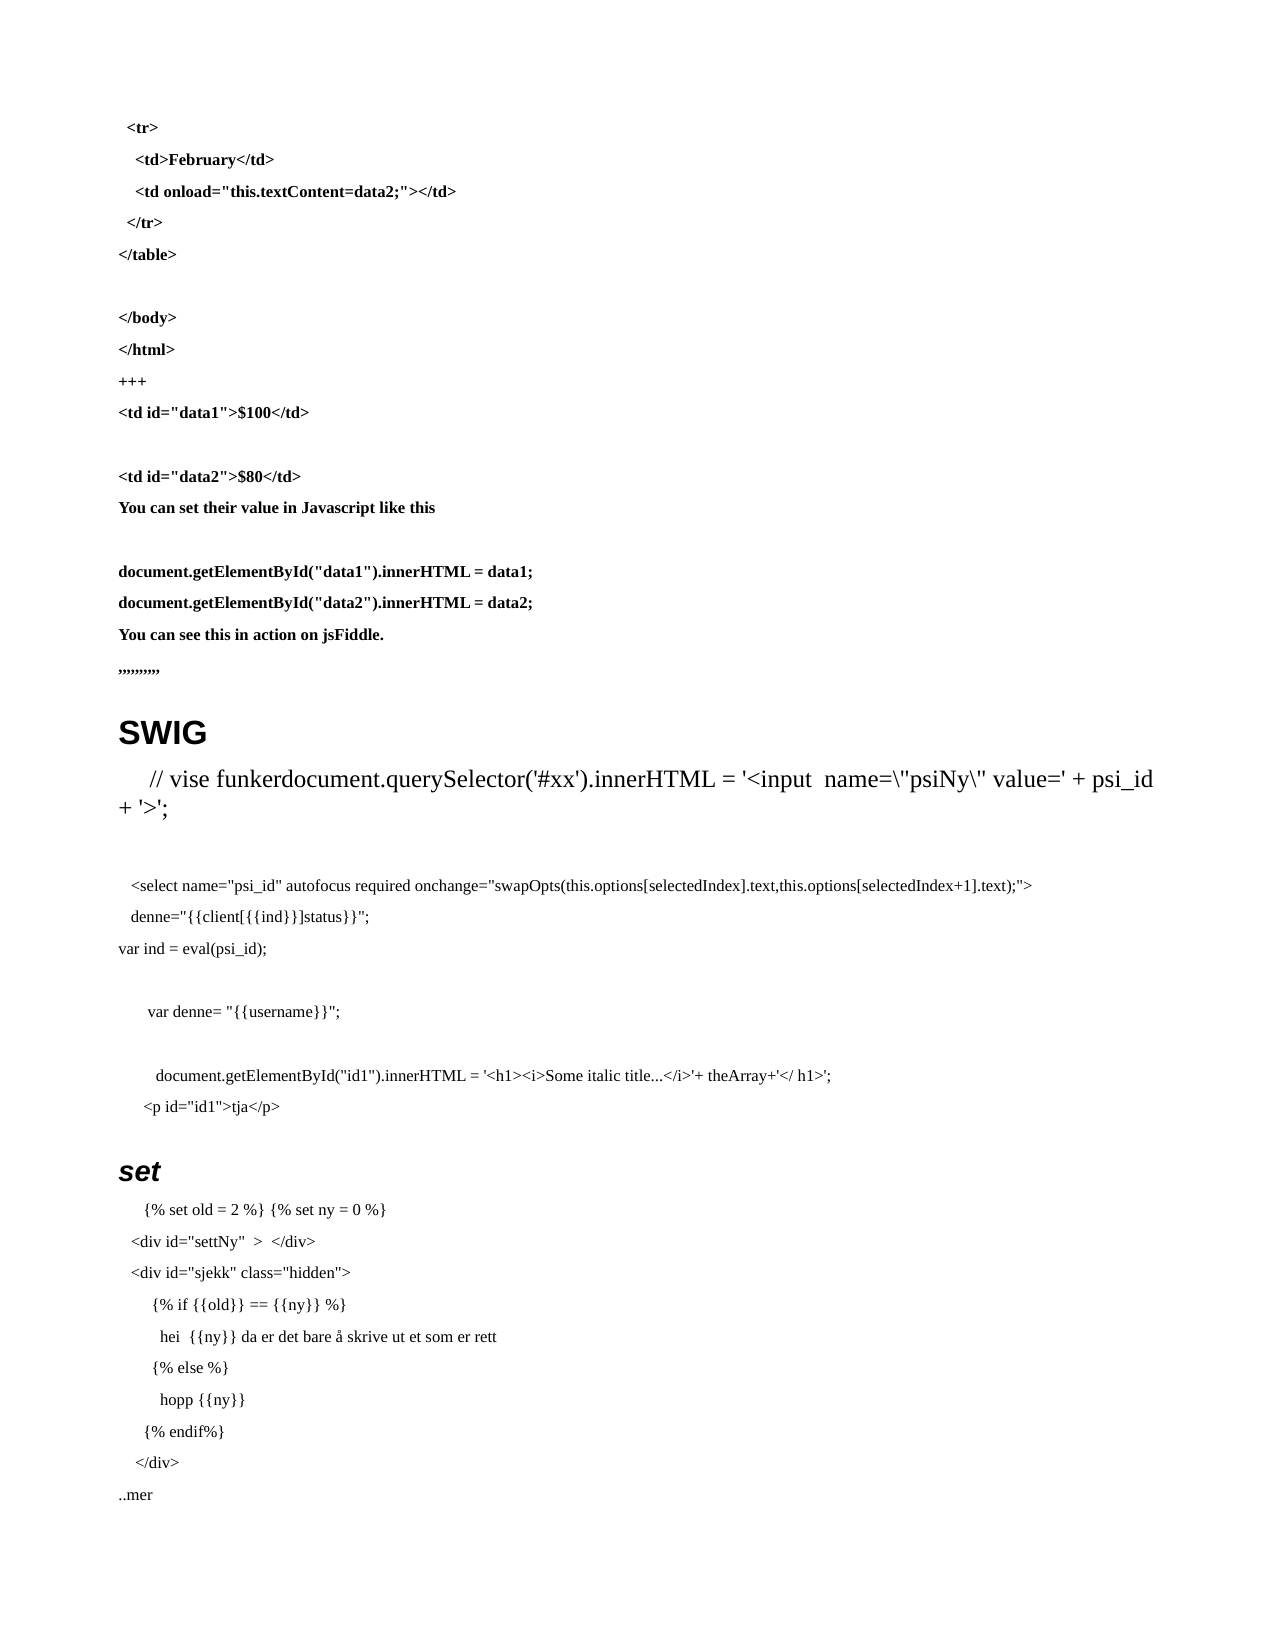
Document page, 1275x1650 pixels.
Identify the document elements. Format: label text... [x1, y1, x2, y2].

text <td onload="this.textContent=data2;"></td> [118, 181, 1157, 201]
text {% if {{old}} == {{ny}} %} [118, 1295, 1157, 1314]
text ,,,,,,,,,, [118, 656, 1157, 676]
text </div> [118, 1453, 1157, 1472]
text +++ [118, 371, 1157, 391]
text {% set old = 2 %} {% set ny = 0 %} [118, 1200, 1157, 1219]
text ..mer [118, 1485, 1157, 1504]
text <select name="psi_id" autofocus required onchange="swapOpts(this.options[selectedIndex].text,this.options[selectedIndex+1].text);"> [118, 876, 1157, 895]
text <p id="id1">tja</p> [118, 1097, 1157, 1116]
text </html> [118, 340, 1157, 359]
text var ind = eval(psi_id); [118, 939, 1157, 958]
text </table> [118, 245, 1157, 264]
text </tr> [118, 213, 1157, 232]
text document.getElementById("data2").innerHTML = data2; [118, 593, 1157, 612]
text hopp {{ny}} [118, 1390, 1157, 1409]
text <td id="data2">$80</td> [118, 466, 1157, 486]
text // vise funkerdocument.querySelector('#xx').innerHTML = '<input name=\"psiNy\" value=' + psi_id + '>'; [118, 764, 1157, 822]
text {% endif%} [118, 1422, 1157, 1441]
text <td id="data1">$100</td> [118, 403, 1157, 422]
text <div id="settNy" > </div> [118, 1232, 1157, 1251]
text denne="{{client[{{ind}}]status}}"; [118, 907, 1157, 926]
text document.getElementById("data1").innerHTML = data1; [118, 561, 1157, 581]
text <tr> [118, 118, 1157, 137]
text <div id="sjekk" class="hidden"> [118, 1263, 1157, 1282]
text document.getElementById("id1").innerHTML = '<h1><i>Some italic title...</i>'+ theArray+'</ h1>'; [118, 1066, 1157, 1085]
text <td>February</td> [118, 150, 1157, 169]
text hei {{ny}} da er det bare å skrive ut et som er rett [118, 1327, 1157, 1346]
text You can set their value in Javascript like this [118, 498, 1157, 517]
subtitle SWIG [118, 713, 1157, 752]
text </body> [118, 308, 1157, 327]
subtitle set [118, 1154, 1157, 1187]
text var denne= "{{username}}"; [118, 1002, 1157, 1021]
text You can see this in action on jsFiddle. [118, 625, 1157, 644]
text {% else %} [118, 1358, 1157, 1377]
